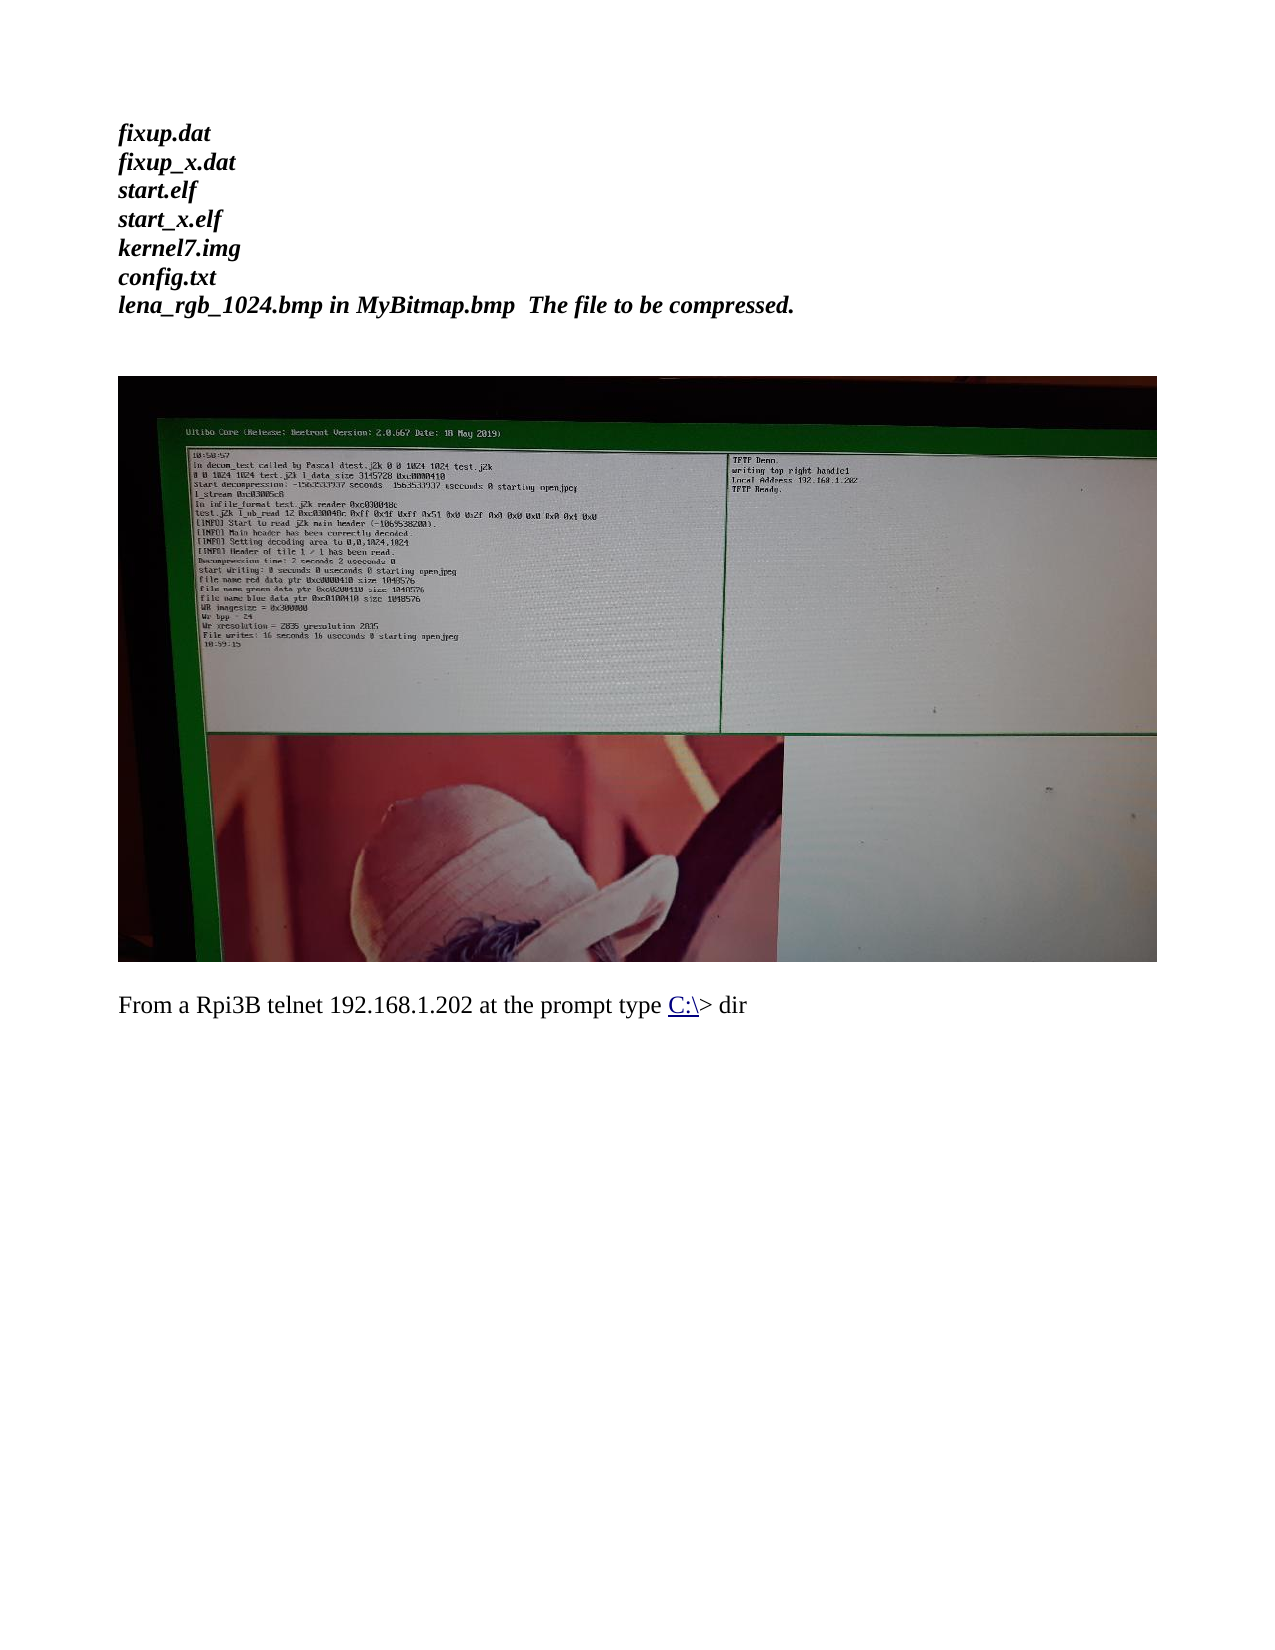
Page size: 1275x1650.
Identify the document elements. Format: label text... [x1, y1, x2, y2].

text fixup_x.dat [118, 147, 1157, 176]
text config.txt [118, 262, 1157, 291]
text lena_rgb_1024.bmp in MyBitmap.bmp The file to be compressed. [118, 291, 1157, 319]
picture [118, 376, 1157, 962]
text start_x.elf [118, 204, 1157, 233]
text fixup.dat [118, 118, 1157, 147]
text kernel7.img [118, 233, 1157, 262]
text start.elf [118, 176, 1157, 204]
text From a Rpi3B telnet 192.168.1.202 at the prompt type C:\> dir [118, 990, 1157, 1019]
